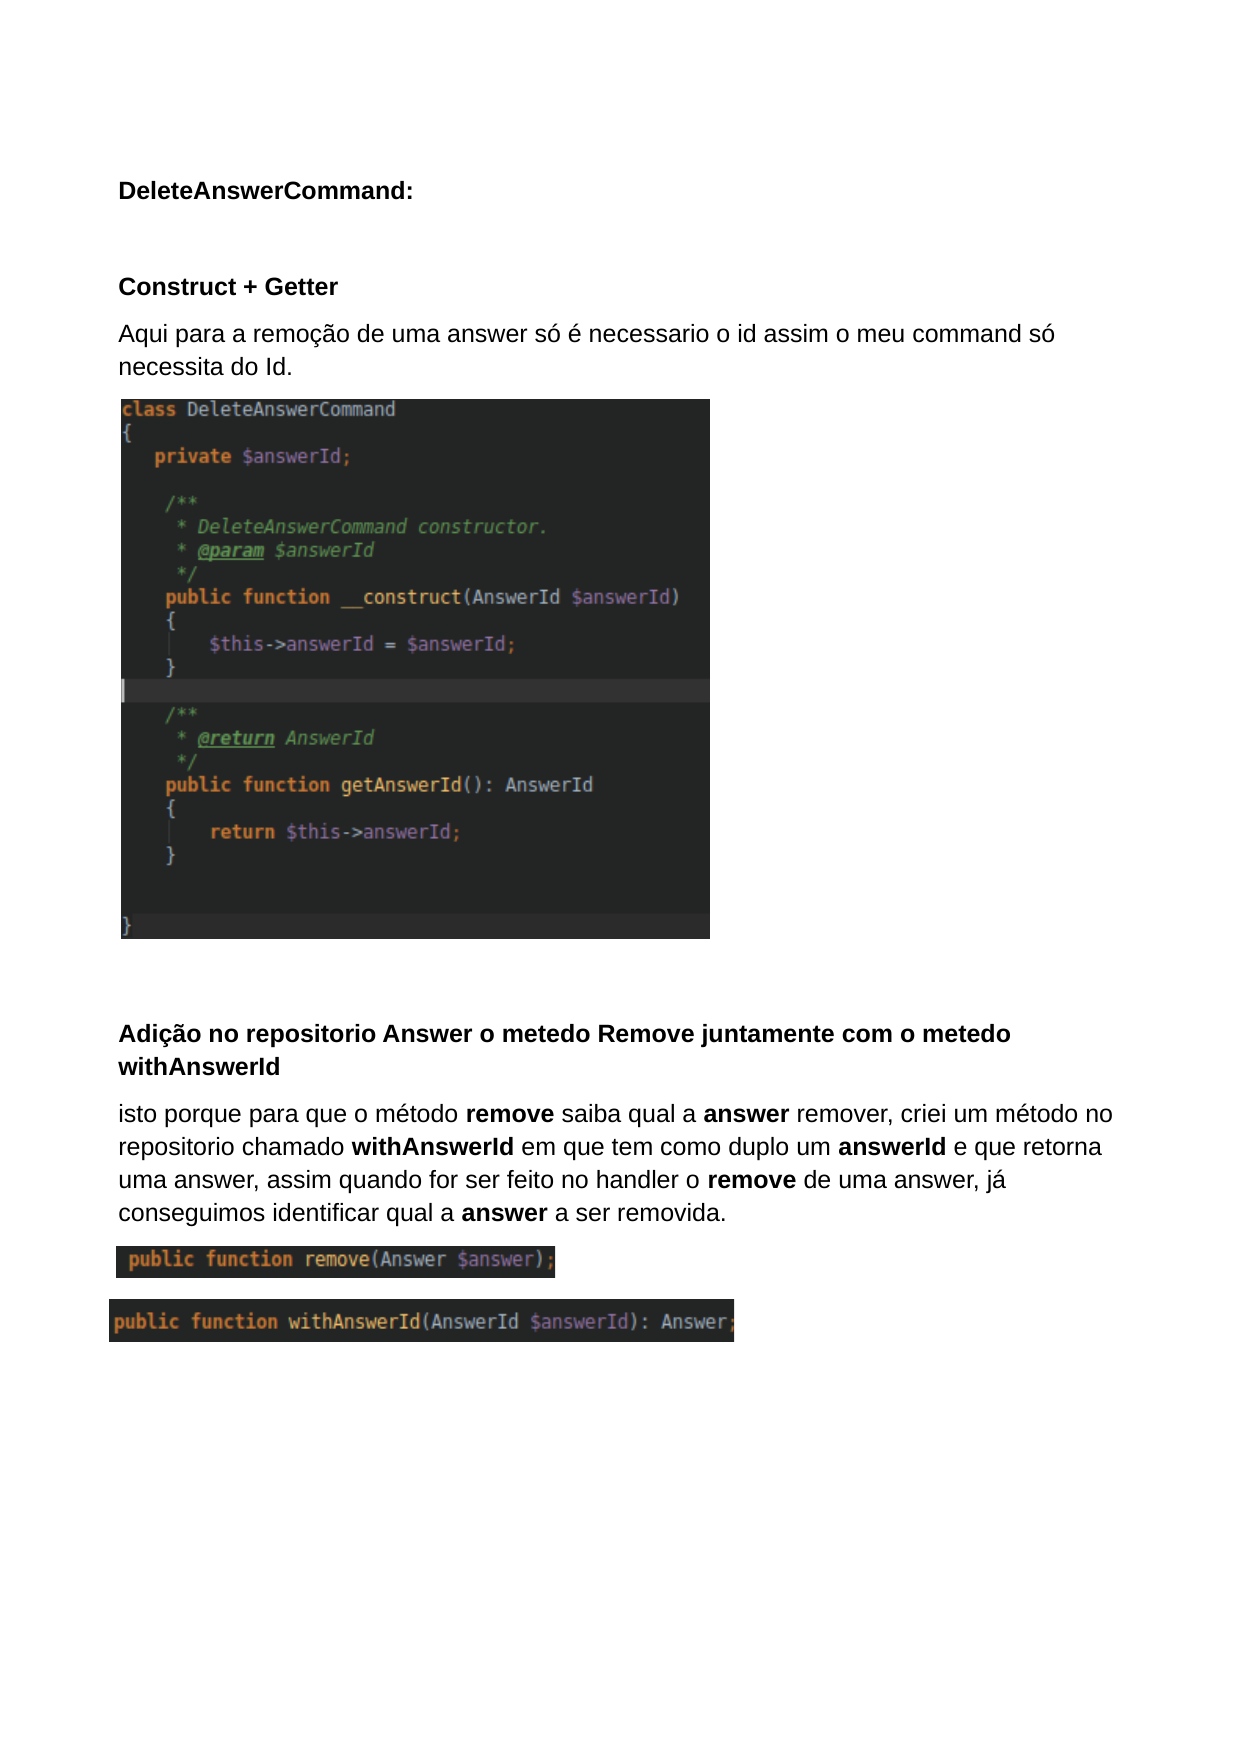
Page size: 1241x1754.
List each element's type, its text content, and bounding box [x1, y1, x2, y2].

text Aqui para a remoção de uma answer só é necessario o id assim o meu command só necessita do Id. [118, 319, 1122, 381]
text isto porque para que o método remove saiba qual a answer remover, criei um método no repositorio chamado withAnswerId em que tem como duplo um answerId e que retorna uma answer, assim quando for ser feito no handler o remove de uma answer, já conseguimos identificar qual a answer a ser removida. [118, 1099, 1122, 1227]
text Adição no repositorio Answer o metedo Remove juntamente com o metedo withAnswerId [118, 1019, 1122, 1080]
picture [116, 1246, 556, 1278]
picture [109, 1299, 735, 1342]
text Construct + Getter [118, 272, 1122, 300]
text DeleteAnswerCommand: [118, 176, 1122, 205]
picture [121, 399, 710, 939]
